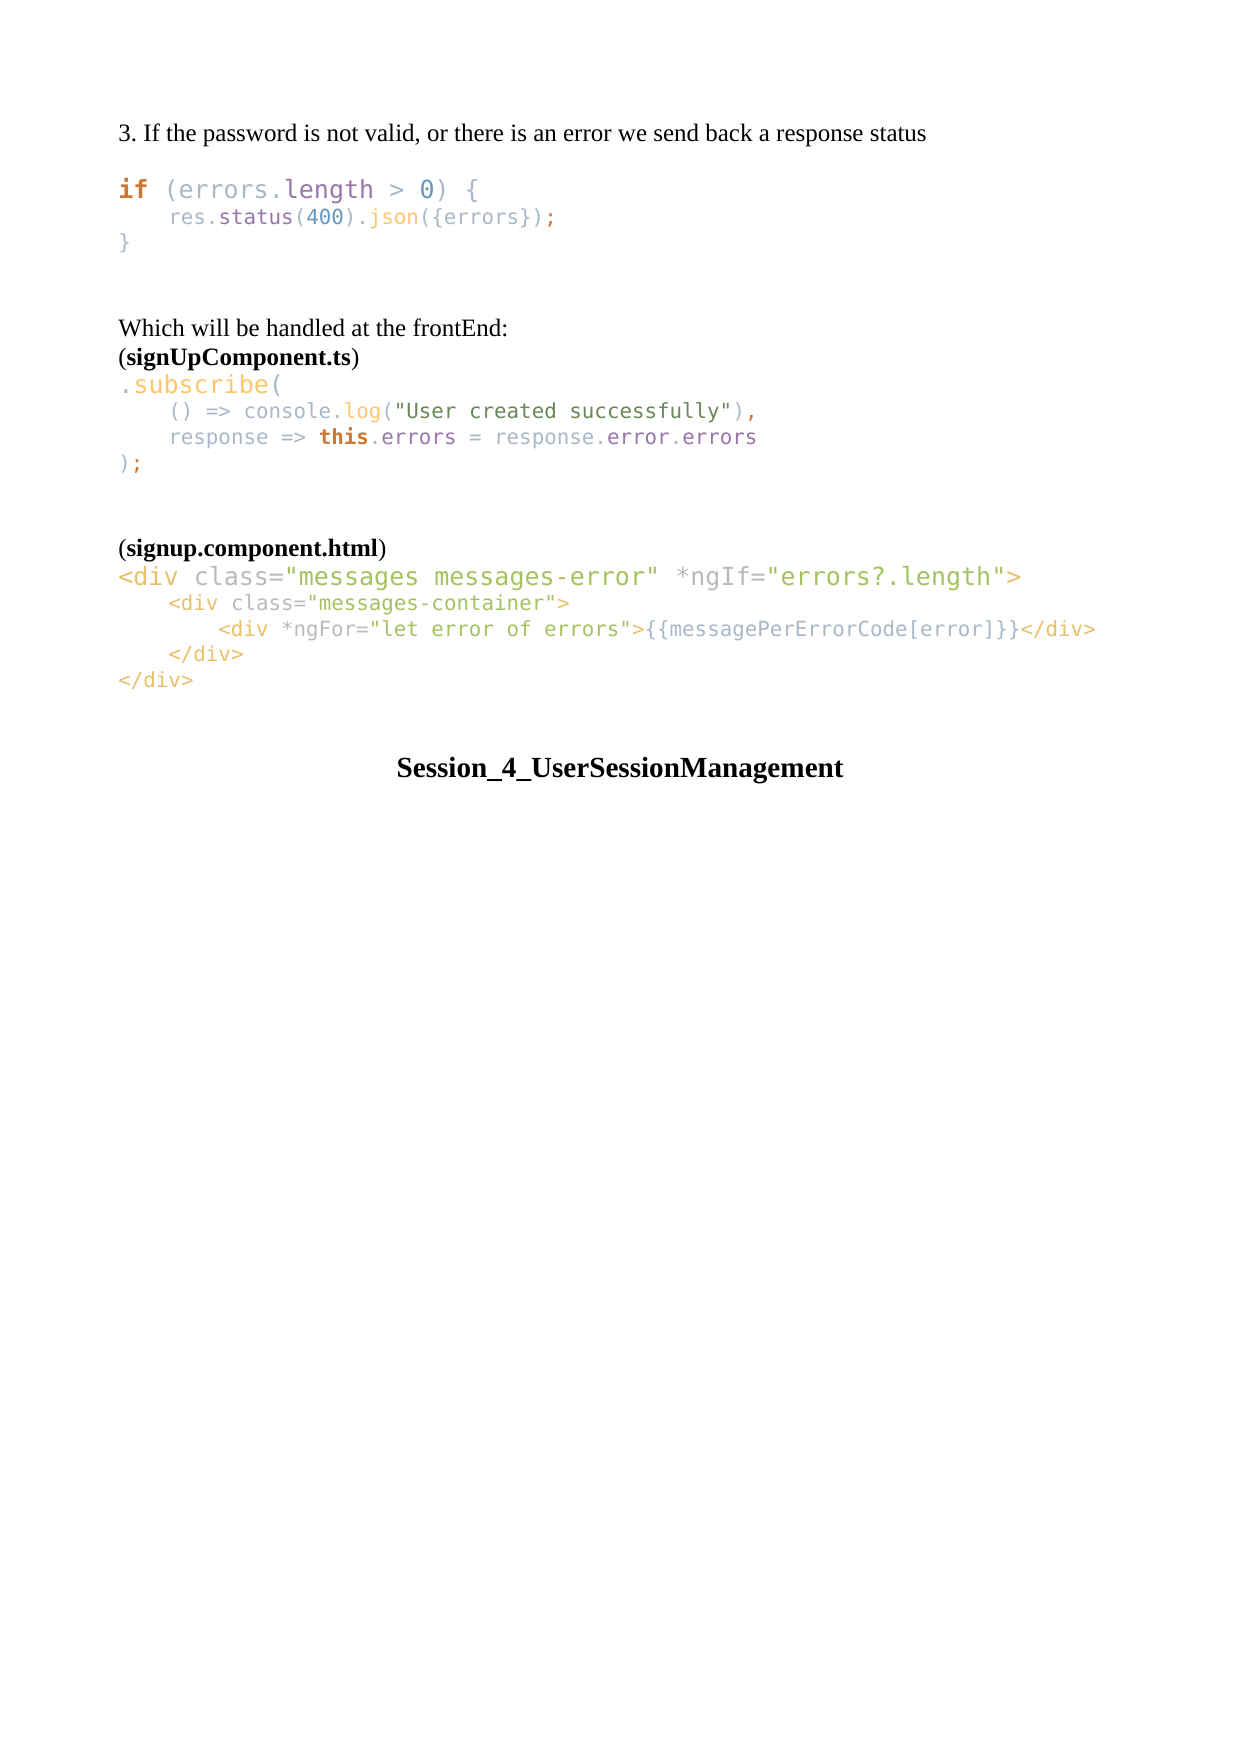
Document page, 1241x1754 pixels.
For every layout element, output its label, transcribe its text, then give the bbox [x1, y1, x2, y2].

text () => console.log("User created successfully"), [118, 399, 1122, 425]
text </div> [118, 668, 1122, 692]
text <div *ngFor="let error of errors">{{messagePerErrorCode[error]}}</div> [118, 617, 1122, 642]
text Session_4_UserSessionManagement [118, 751, 1122, 784]
text <div class="messages messages-error" *ngIf="errors?.length"> [118, 562, 1122, 591]
text .subscribe( [118, 370, 1122, 399]
text </div> [118, 642, 1122, 668]
text if (errors.length > 0) { [118, 176, 1122, 205]
text 3. If the password is not valid, or there is an error we send back a response status [118, 118, 1122, 147]
text Which will be handled at the frontEnd: [118, 313, 1122, 342]
text (signup.component.html) [118, 533, 1122, 562]
text response => this.errors = response.error.errors [118, 425, 1122, 451]
text ); [118, 451, 1122, 475]
text } [118, 230, 1122, 255]
text (signUpComponent.ts) [118, 342, 1122, 370]
text <div class="messages-container"> [118, 591, 1122, 617]
text res.status(400).json({errors}); [118, 205, 1122, 230]
